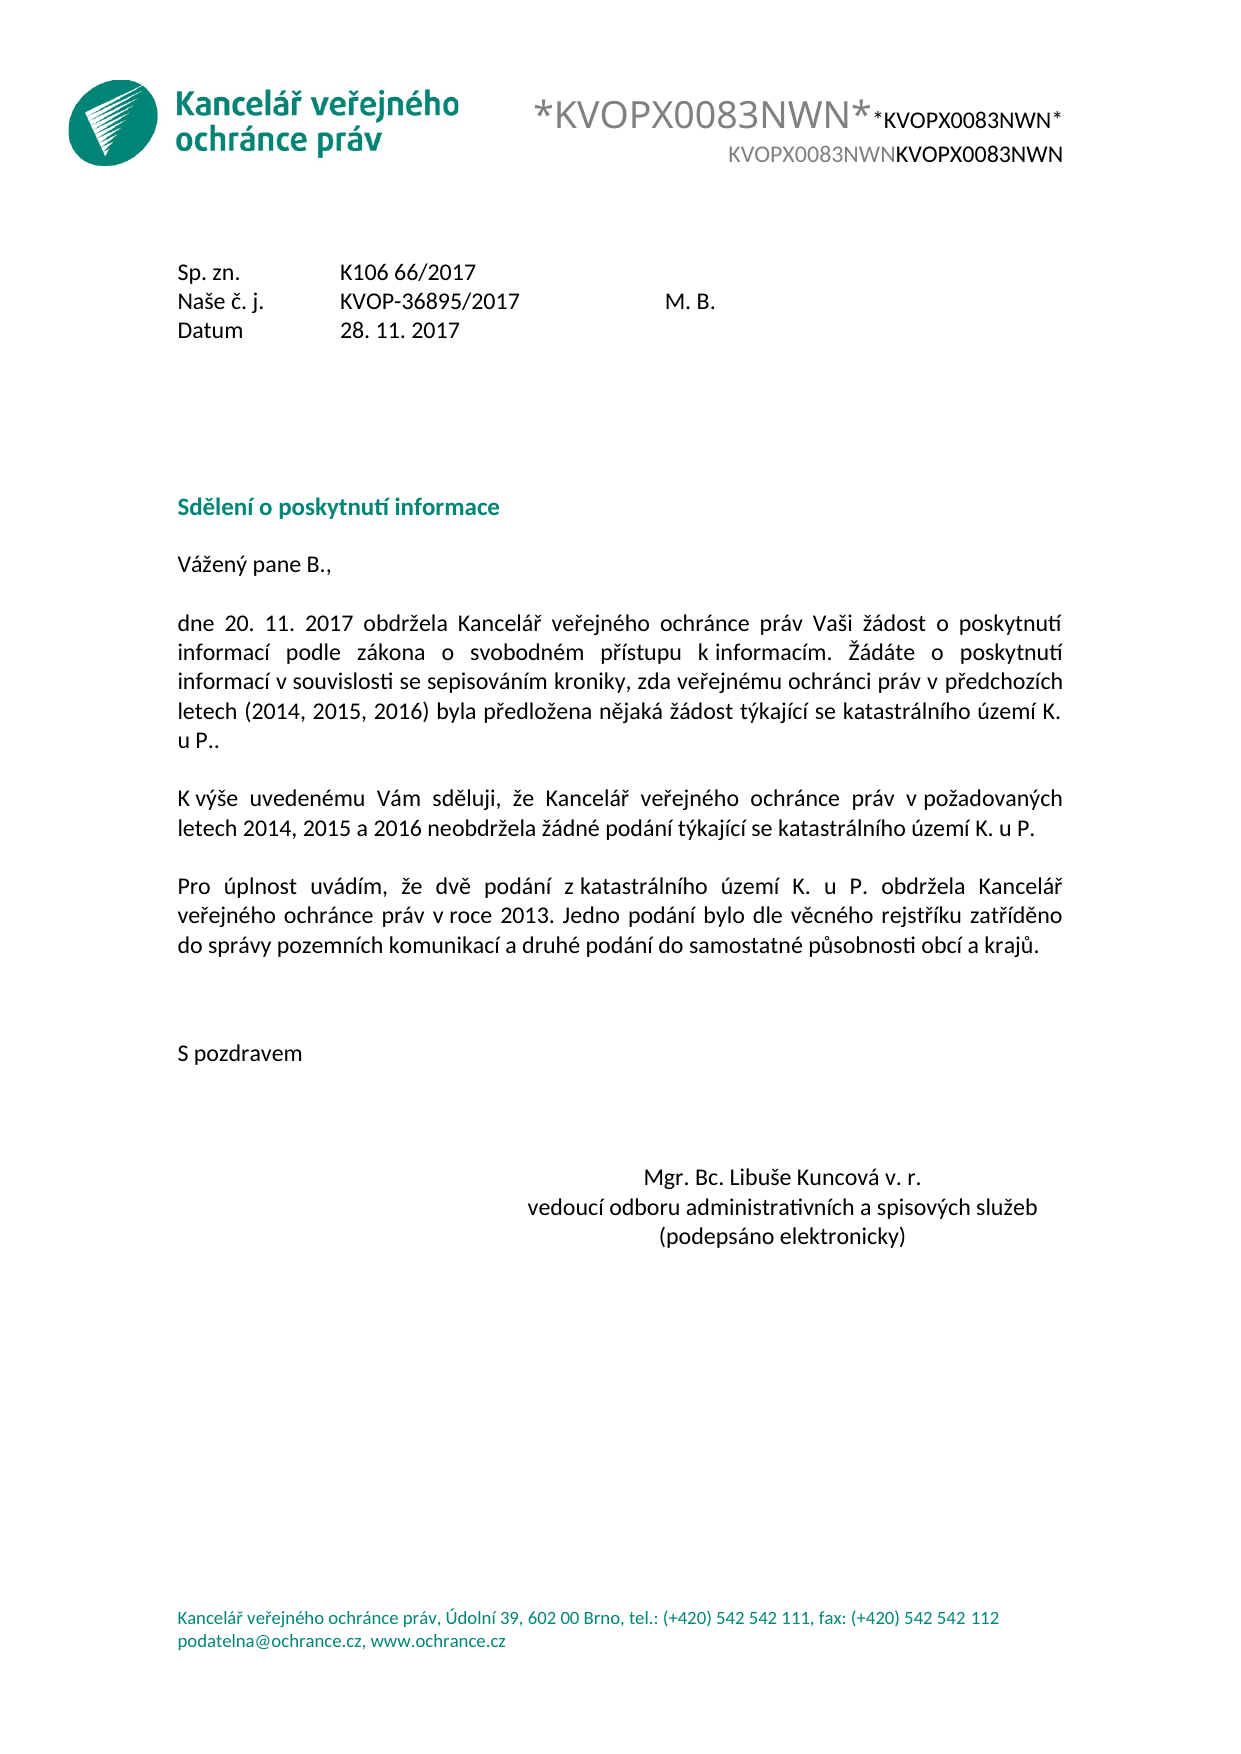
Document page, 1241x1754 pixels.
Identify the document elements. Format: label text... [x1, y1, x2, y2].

text (podepsáno elektronicky) [502, 1221, 1063, 1250]
text S pozdravem [177, 1038, 1063, 1068]
table_header K106 66/2017 KVOP-36895/2017 28. 11. 2017 [340, 198, 664, 491]
text Mgr. Bc. Libuše Kuncová v. r. [502, 1162, 1063, 1192]
text Vážený pane B., [177, 549, 1063, 579]
text K výše uvedenému Vám sděluji, že Kancelář veřejného ochránce práv v požadovaných letech 2014, 2015 a 2016 neobdržela žádné podání týkající se katastrálního území K. u P. [177, 783, 1063, 842]
table_header M. B. [665, 198, 1085, 491]
text Pro úplnost uvádím, že dvě podání z katastrálního území K. u P. obdržela Kancelář veřejného ochránce práv v roce 2013. Jedno podání bylo dle věcného rejstříku zatříděno do správy pozemních komunikací a druhé podání do samostatné působnosti obcí a krajů. [177, 871, 1063, 959]
table_header Sp. zn. Naše č. j. Datum [177, 198, 340, 491]
subtitle Sdělení o poskytnutí informace [177, 491, 1063, 521]
text vedoucí odboru administrativních a spisových služeb [502, 1192, 1063, 1221]
text dne 20. 11. 2017 obdržela Kancelář veřejného ochránce práv Vaši žádost o poskytnutí informací podle zákona o svobodném přístupu k informacím. Žádáte o poskytnutí informací v souvislosti se sepisováním kroniky, zda veřejnému ochránci práv v předchozích letech (2014, 2015, 2016) byla předložena nějaká žádost týkající se katastrálního území K. u P.. [177, 608, 1063, 754]
